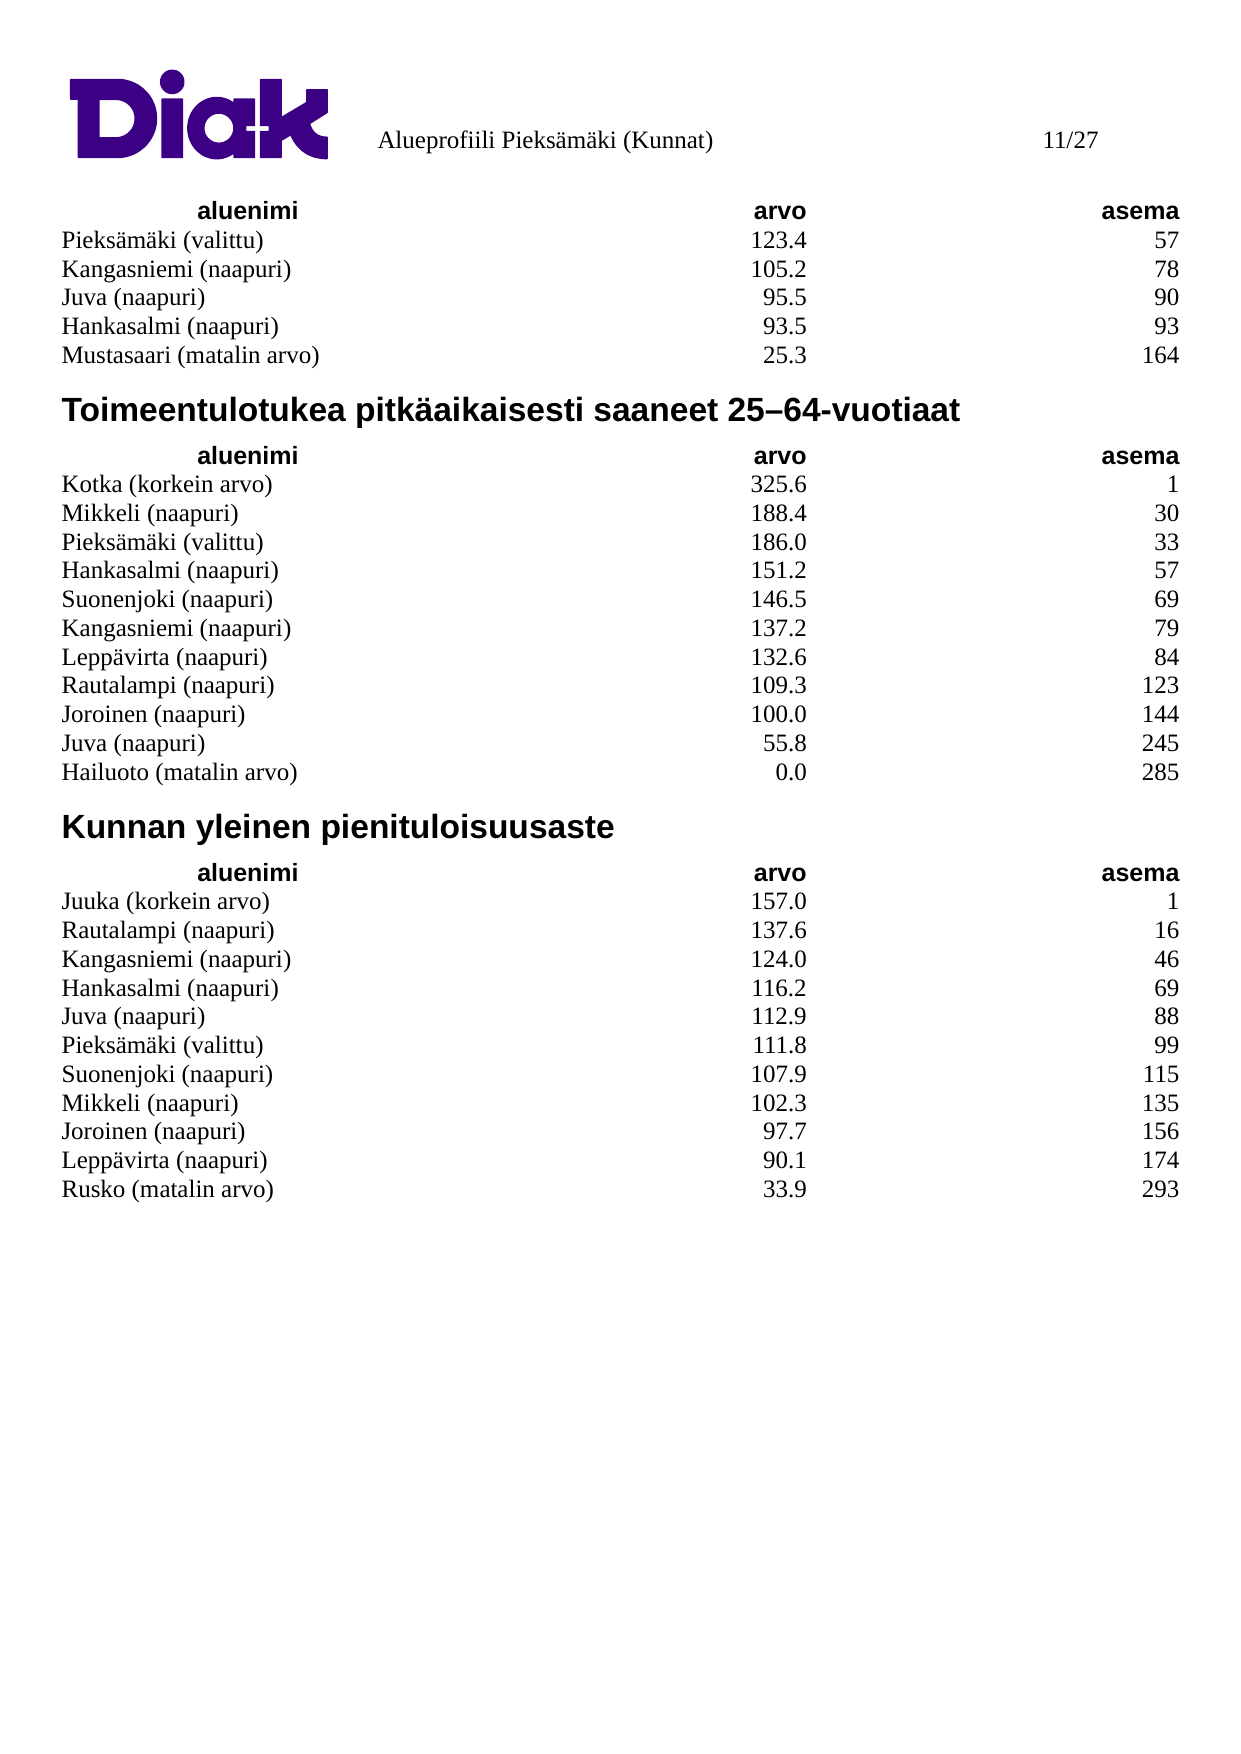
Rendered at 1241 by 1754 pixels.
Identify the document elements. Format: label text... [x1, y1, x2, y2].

table_cell 151.2 [434, 556, 806, 584]
table_cell 156 [806, 1116, 1179, 1145]
table_cell Juva (naapuri) [61, 283, 434, 311]
table_cell 46 [806, 944, 1179, 973]
table_cell 115 [806, 1059, 1179, 1088]
table_cell 99 [806, 1030, 1179, 1059]
table_cell 33.9 [434, 1174, 806, 1203]
table_cell Juuka (korkein arvo) [61, 886, 434, 915]
table_cell Pieksämäki (valittu) [61, 527, 434, 556]
table_cell 79 [806, 613, 1179, 642]
table_header arvo [434, 441, 806, 469]
table_cell 157.0 [434, 886, 806, 915]
table_header asema [806, 858, 1179, 886]
table_cell 57 [806, 225, 1179, 254]
table_cell Rusko (matalin arvo) [61, 1174, 434, 1203]
table_cell 95.5 [434, 283, 806, 311]
table_cell Mikkeli (naapuri) [61, 1088, 434, 1116]
table_cell 111.8 [434, 1030, 806, 1059]
table_cell Kangasniemi (naapuri) [61, 613, 434, 642]
table_cell 112.9 [434, 1001, 806, 1030]
table_cell 285 [806, 757, 1179, 786]
table_cell 107.9 [434, 1059, 806, 1088]
table_cell Joroinen (naapuri) [61, 1116, 434, 1145]
table_cell 164 [806, 340, 1179, 369]
table_cell 135 [806, 1088, 1179, 1116]
table_cell Juva (naapuri) [61, 1001, 434, 1030]
table_cell 57 [806, 556, 1179, 584]
table_cell 93.5 [434, 311, 806, 340]
table_header aluenimi [61, 196, 434, 225]
table_cell Hankasalmi (naapuri) [61, 973, 434, 1001]
table_header asema [806, 196, 1179, 225]
table_cell 325.6 [434, 469, 806, 498]
table_cell 186.0 [434, 527, 806, 556]
table_cell 93 [806, 311, 1179, 340]
table_cell 102.3 [434, 1088, 806, 1116]
table_cell 132.6 [434, 642, 806, 671]
table_cell 88 [806, 1001, 1179, 1030]
table_header asema [806, 441, 1179, 469]
table_cell 245 [806, 728, 1179, 757]
table_cell 109.3 [434, 671, 806, 699]
table_cell 1 [806, 469, 1179, 498]
table_cell 146.5 [434, 584, 806, 613]
table_cell 90 [806, 283, 1179, 311]
table_cell Kangasniemi (naapuri) [61, 254, 434, 282]
table_cell 188.4 [434, 498, 806, 527]
table_cell 30 [806, 498, 1179, 527]
table_header aluenimi [61, 441, 434, 469]
table_cell Mikkeli (naapuri) [61, 498, 434, 527]
table_cell Suonenjoki (naapuri) [61, 1059, 434, 1088]
subtitle Kunnan yleinen pienituloisuusaste [61, 806, 1179, 845]
table_header aluenimi [61, 858, 434, 886]
table_cell 69 [806, 973, 1179, 1001]
table_cell 123.4 [434, 225, 806, 254]
table_cell 16 [806, 915, 1179, 944]
table_cell Joroinen (naapuri) [61, 699, 434, 728]
table_cell Leppävirta (naapuri) [61, 1145, 434, 1174]
table_cell 69 [806, 584, 1179, 613]
table_header arvo [434, 196, 806, 225]
table_header arvo [434, 858, 806, 886]
table_cell 100.0 [434, 699, 806, 728]
table_cell Rautalampi (naapuri) [61, 671, 434, 699]
table_cell 144 [806, 699, 1179, 728]
table_cell Kotka (korkein arvo) [61, 469, 434, 498]
table_cell 105.2 [434, 254, 806, 282]
table_cell Hankasalmi (naapuri) [61, 556, 434, 584]
table_cell Rautalampi (naapuri) [61, 915, 434, 944]
table_cell 293 [806, 1174, 1179, 1203]
subtitle Toimeentulotukea pitkäaikaisesti saaneet 25–64-vuotiaat [61, 389, 1179, 428]
table_cell Leppävirta (naapuri) [61, 642, 434, 671]
table_cell 55.8 [434, 728, 806, 757]
table_cell 116.2 [434, 973, 806, 1001]
table_cell Suonenjoki (naapuri) [61, 584, 434, 613]
table_cell 137.2 [434, 613, 806, 642]
table_cell Pieksämäki (valittu) [61, 1030, 434, 1059]
table_cell 25.3 [434, 340, 806, 369]
table_cell 90.1 [434, 1145, 806, 1174]
table_cell Pieksämäki (valittu) [61, 225, 434, 254]
table_cell 174 [806, 1145, 1179, 1174]
table_cell Hankasalmi (naapuri) [61, 311, 434, 340]
table_cell Hailuoto (matalin arvo) [61, 757, 434, 786]
table_cell Juva (naapuri) [61, 728, 434, 757]
table_cell 33 [806, 527, 1179, 556]
table_cell Kangasniemi (naapuri) [61, 944, 434, 973]
table_cell 97.7 [434, 1116, 806, 1145]
table_cell 123 [806, 671, 1179, 699]
table_cell 1 [806, 886, 1179, 915]
table_cell 137.6 [434, 915, 806, 944]
table_cell 84 [806, 642, 1179, 671]
table_cell 78 [806, 254, 1179, 282]
table_cell Mustasaari (matalin arvo) [61, 340, 434, 369]
table_cell 124.0 [434, 944, 806, 973]
table_cell 0.0 [434, 757, 806, 786]
